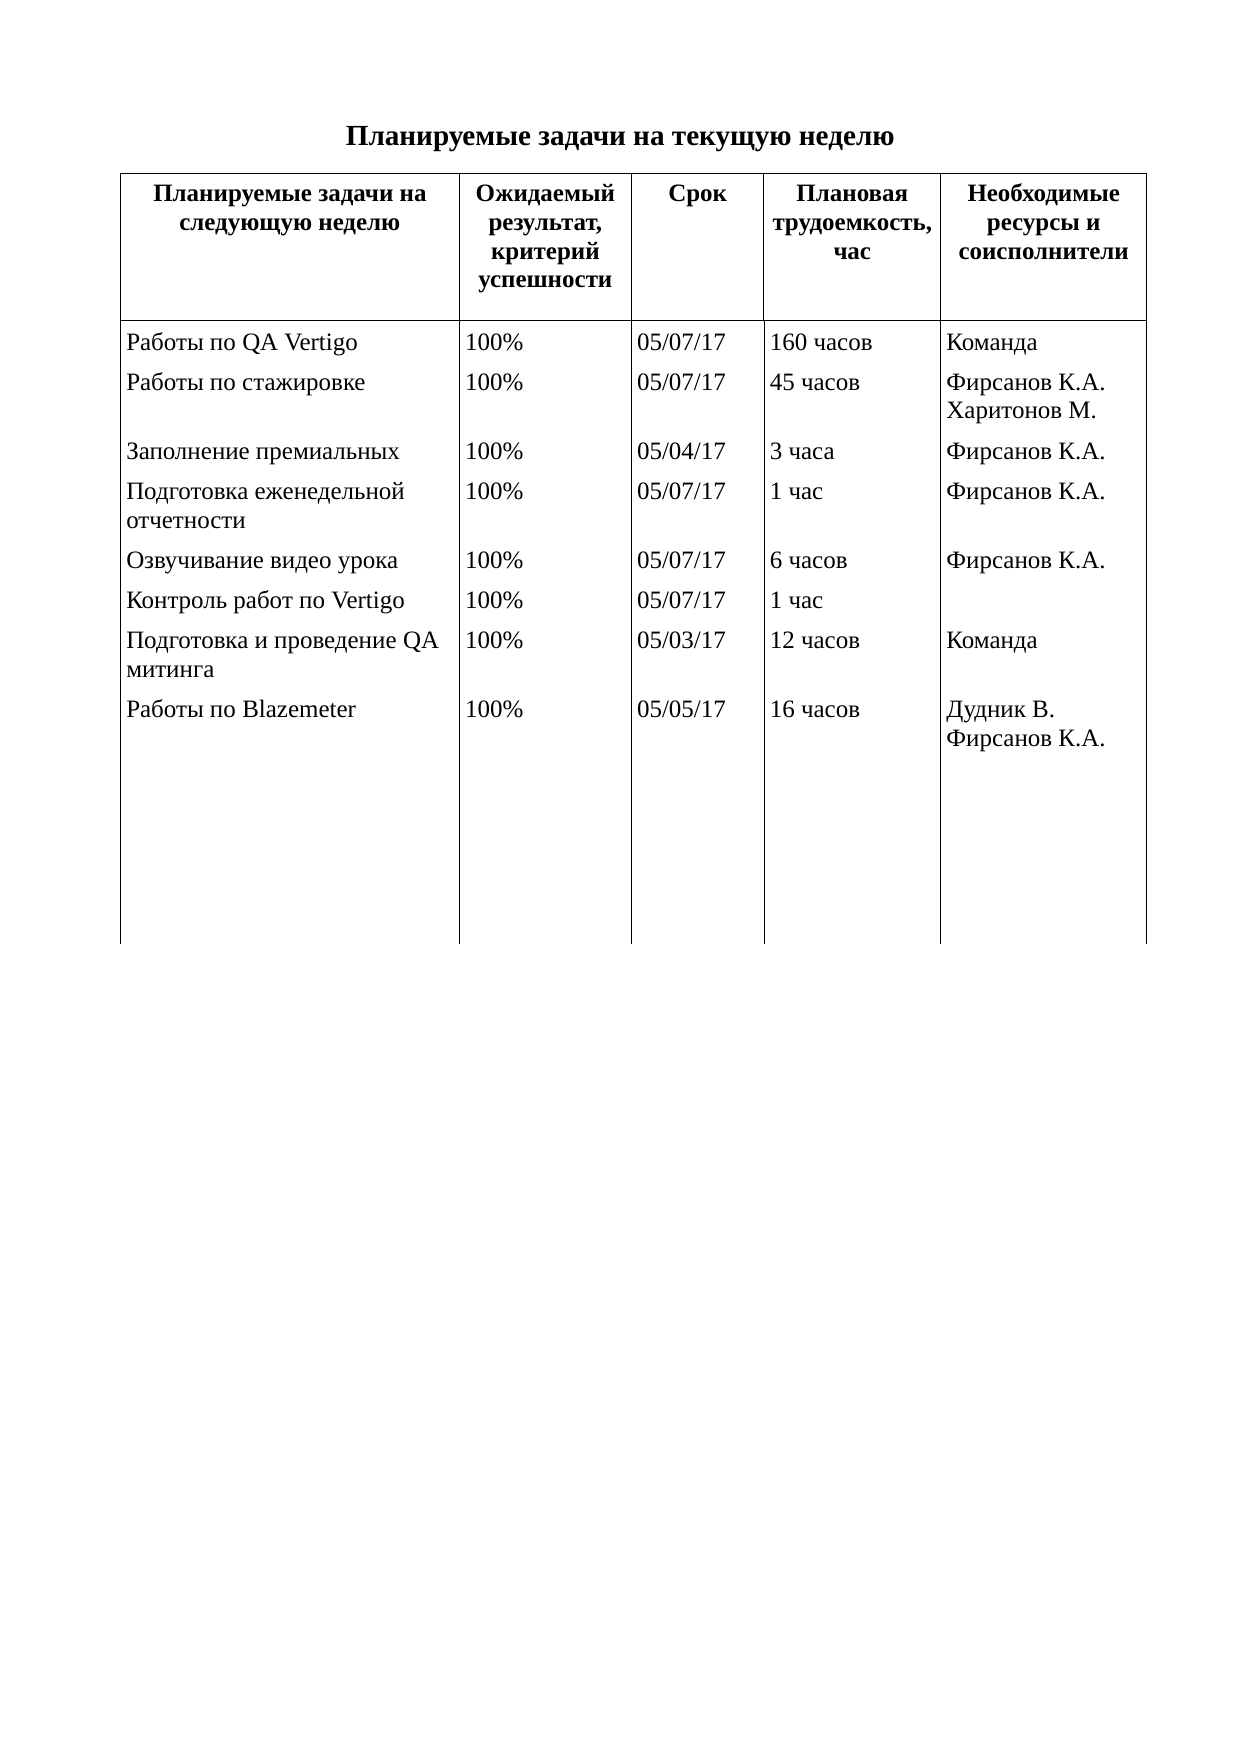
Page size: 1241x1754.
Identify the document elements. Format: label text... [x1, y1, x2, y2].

table_cell [632, 758, 764, 798]
table_cell Команда [941, 620, 1146, 689]
table_cell Контроль работ по Vertigo [121, 580, 459, 620]
table_cell Фирсанов К.А. [941, 539, 1146, 579]
table_cell 07.05.17 [632, 580, 764, 620]
table_cell Заполнение премиальных [121, 430, 459, 470]
table_cell [632, 798, 764, 838]
table_cell Подготовка и проведение QA митинга [121, 620, 459, 689]
table_cell 100% [460, 580, 631, 620]
table_cell 05.05.17 [632, 689, 764, 758]
table_cell [121, 758, 459, 798]
table_cell 07.05.17 [632, 470, 764, 539]
table_cell 100% [460, 470, 631, 539]
table_cell 03.05.17 [632, 620, 764, 689]
table_cell [460, 758, 631, 798]
table_cell Дудник В. Фирсанов К.А. [941, 689, 1146, 758]
table_cell 45 часов [765, 361, 940, 430]
table_cell 07.05.17 [632, 539, 764, 579]
table_header Ожидаемый результат, критерий успешности [460, 174, 631, 320]
table_cell 1 час [765, 470, 940, 539]
table_cell [765, 891, 940, 944]
table_cell [941, 838, 1146, 891]
table_header Срок [632, 174, 763, 320]
table_cell [460, 798, 631, 838]
table_cell 100% [460, 430, 631, 470]
table_cell 100% [460, 620, 631, 689]
table_cell [765, 758, 940, 798]
table_cell Фирсанов К.А. [941, 470, 1146, 539]
table_cell Команда [941, 321, 1146, 361]
table_cell [941, 798, 1146, 838]
table_cell Работы по стажировке [121, 361, 459, 430]
table_cell Фирсанов К.А. Харитонов М. [941, 361, 1146, 430]
table_cell Подготовка еженедельной отчетности [121, 470, 459, 539]
table_header Плановая трудоемкость, час [764, 174, 940, 320]
table_cell 6 часов [765, 539, 940, 579]
table_cell [460, 891, 631, 944]
table_cell [121, 798, 459, 838]
table_cell Работы по QA Vertigo [121, 321, 459, 361]
table_cell Работы по Blazemeter [121, 689, 459, 758]
table_cell 160 часов [765, 321, 940, 361]
table_header Необходимые ресурсы и соисполнители [941, 174, 1146, 320]
table_cell [941, 891, 1146, 944]
table_cell 04.05.17 [632, 430, 764, 470]
table_cell Озвучивание видео урока [121, 539, 459, 579]
table_cell 1 час [765, 580, 940, 620]
table_cell 100% [460, 539, 631, 579]
table_cell 12 часов [765, 620, 940, 689]
table_cell [765, 798, 940, 838]
table_cell 3 часа [765, 430, 940, 470]
text Планируемые задачи на текущую неделю [118, 118, 1122, 152]
table_cell 07.05.17 [632, 321, 764, 361]
table_cell [121, 891, 459, 944]
table_header Планируемые задачи на следующую неделю [121, 174, 459, 320]
table_cell [632, 891, 764, 944]
table_cell [632, 838, 764, 891]
table_cell [460, 838, 631, 891]
table_cell [121, 838, 459, 891]
table_cell Фирсанов К.А. [941, 430, 1146, 470]
table_cell 16 часов [765, 689, 940, 758]
table_cell 100% [460, 689, 631, 758]
table_cell 100% [460, 361, 631, 430]
table_cell 07.05.17 [632, 361, 764, 430]
table_cell [941, 758, 1146, 798]
table_cell [765, 838, 940, 891]
table_cell 100% [460, 321, 631, 361]
table_cell [941, 580, 1146, 620]
